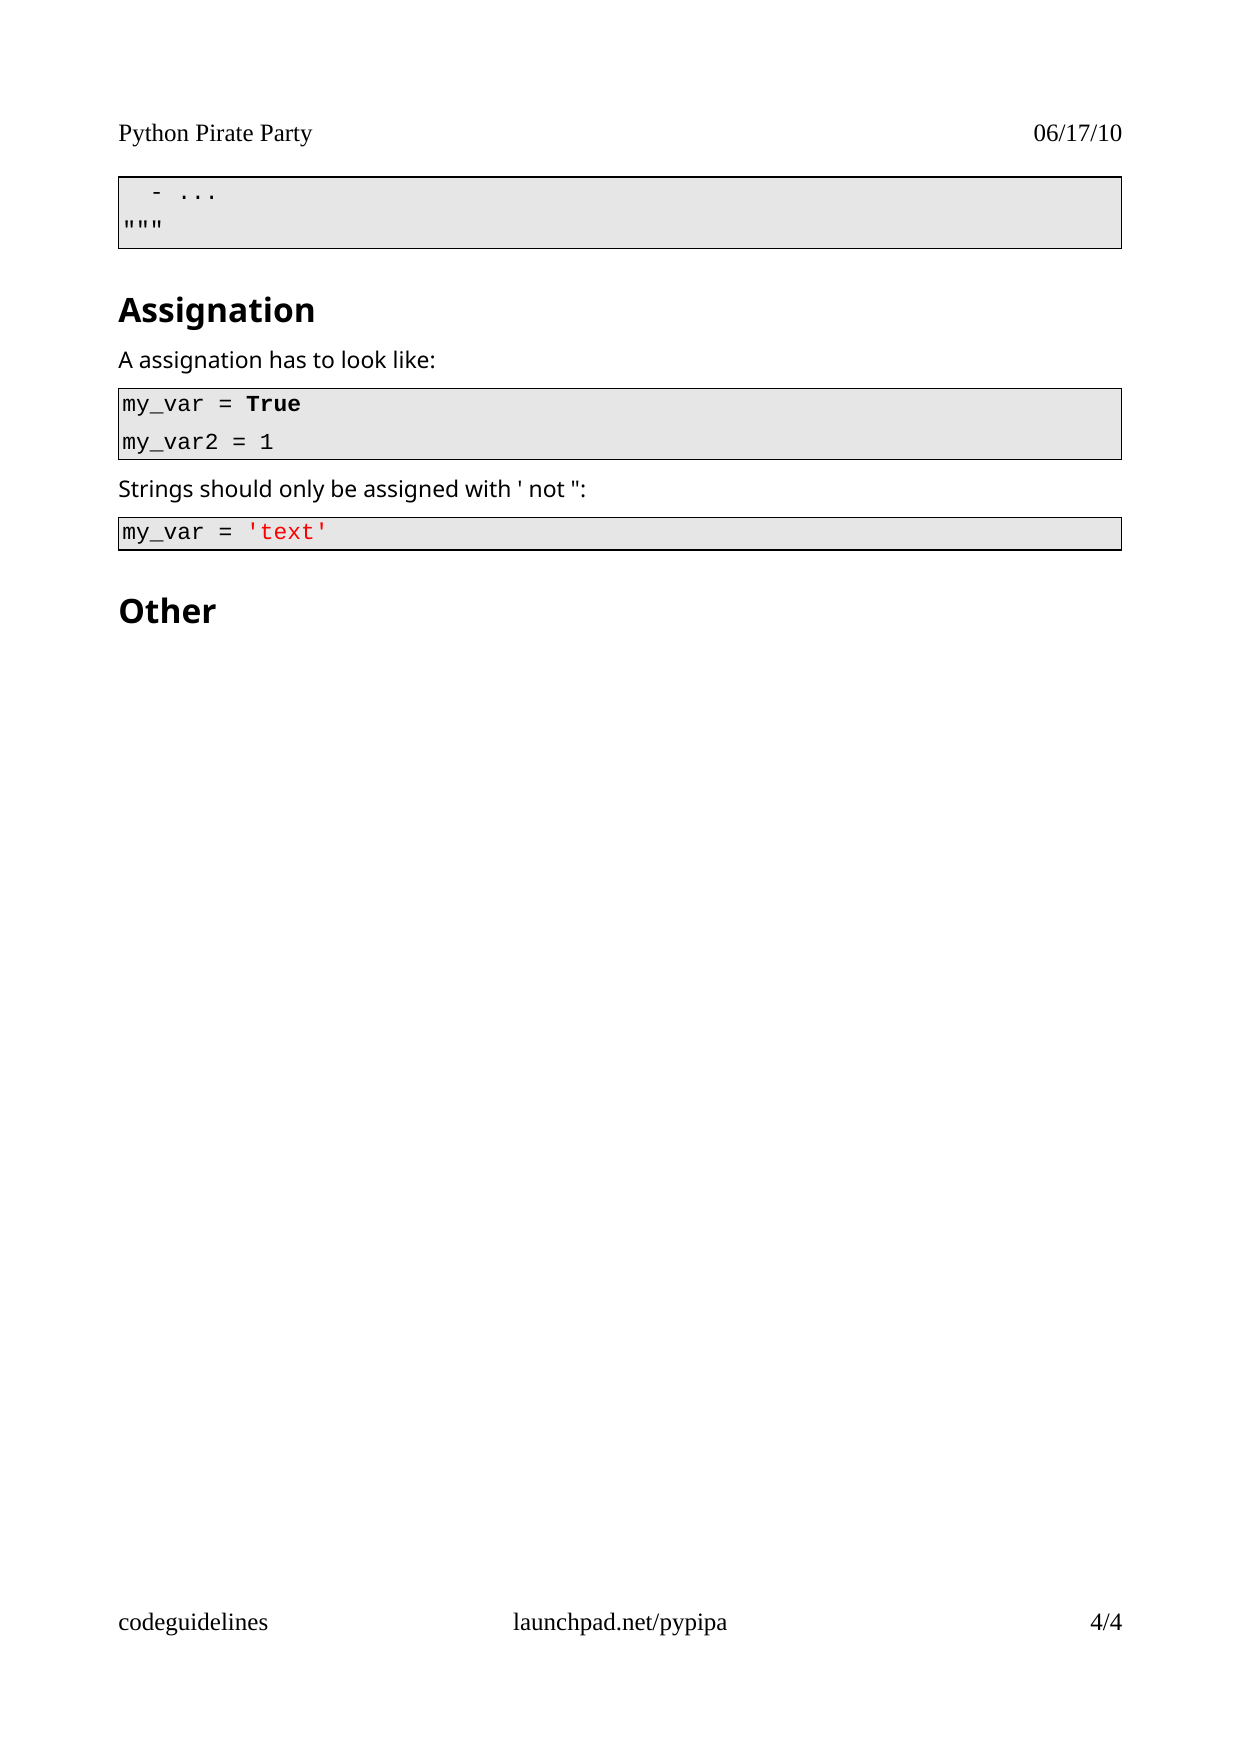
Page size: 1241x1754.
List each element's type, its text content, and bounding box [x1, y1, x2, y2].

text my_var2 = 1 [119, 427, 1121, 459]
text Strings should only be assigned with ' not ": [118, 473, 1122, 504]
text my_var = 'text' [119, 518, 1121, 549]
text """ [119, 215, 1121, 248]
text my_var = True [119, 389, 1121, 418]
text - ... [119, 178, 1121, 206]
subtitle Other [118, 588, 1122, 634]
subtitle Assignation [118, 286, 1122, 332]
text A assignation has to look like: [118, 344, 1122, 376]
